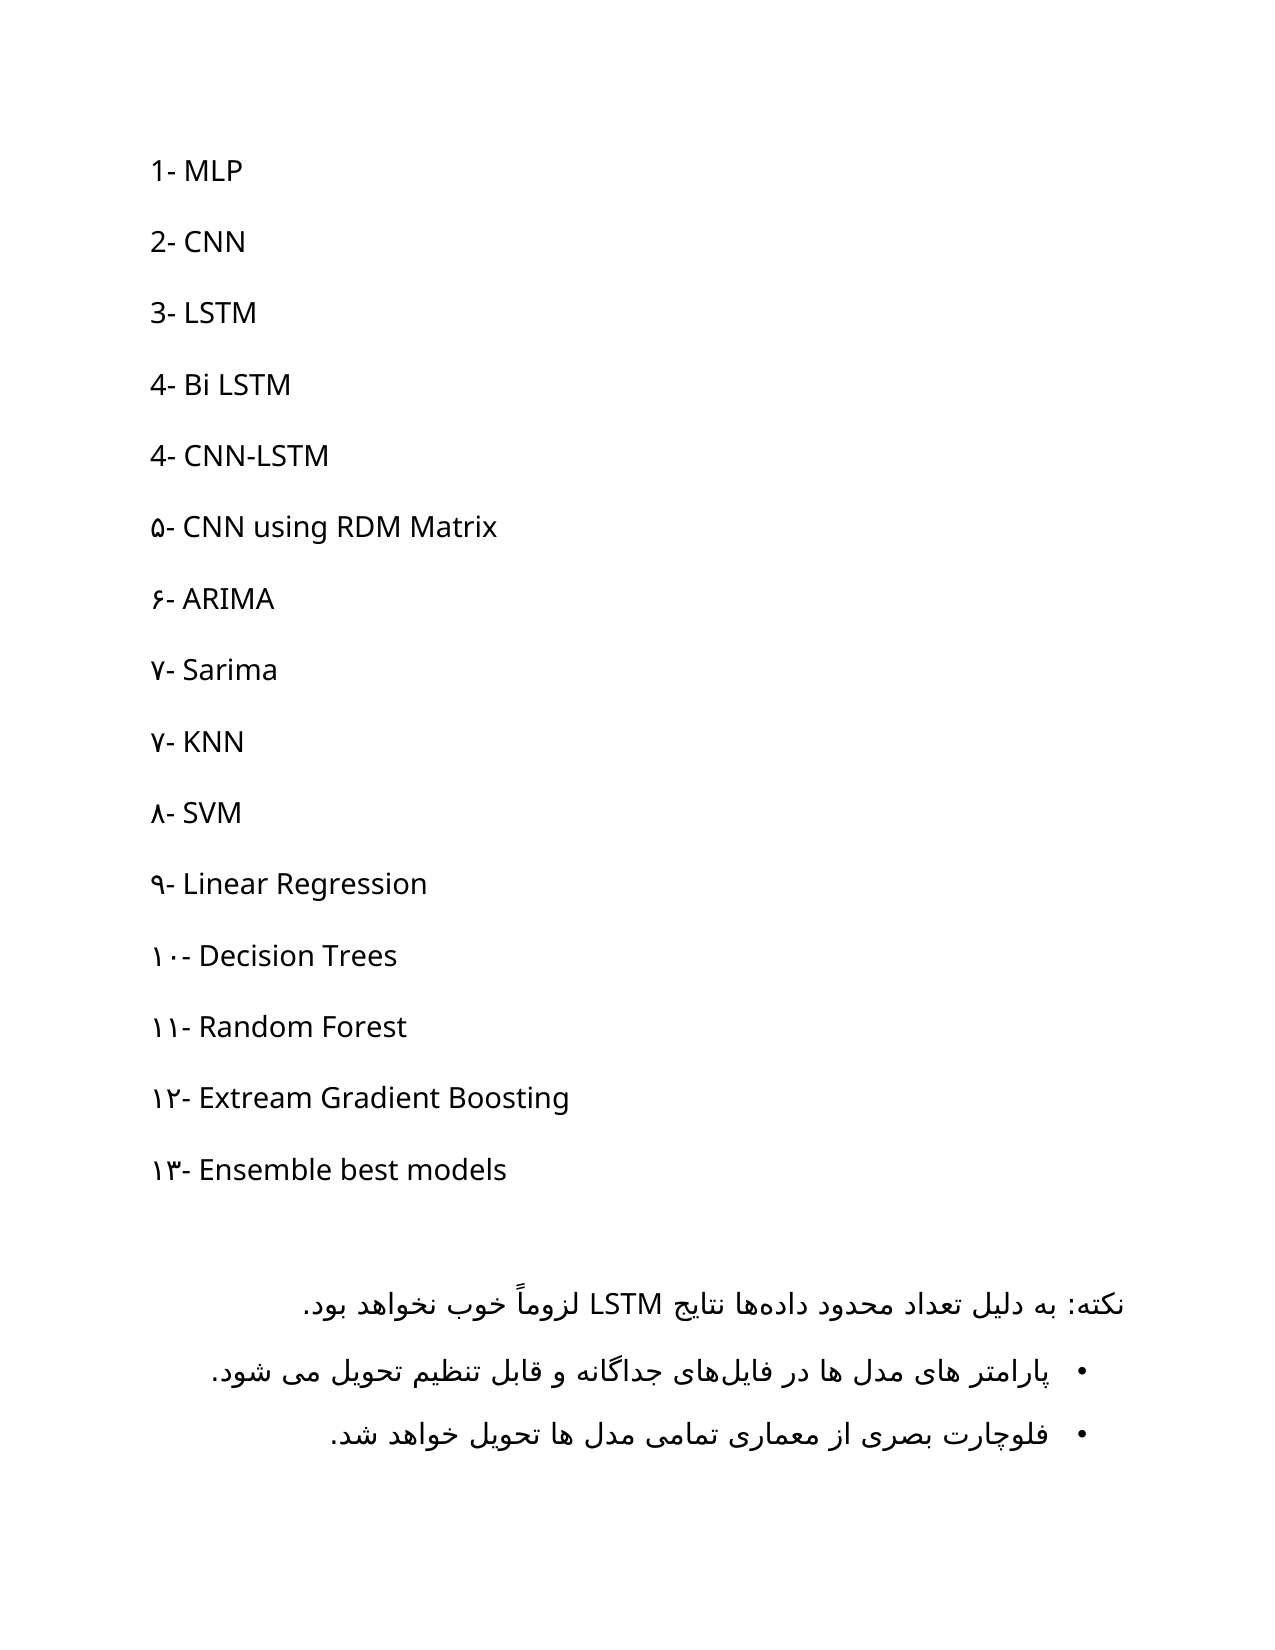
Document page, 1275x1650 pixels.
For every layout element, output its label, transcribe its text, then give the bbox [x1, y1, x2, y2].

text ۱۱- Random Forest [150, 1006, 1125, 1046]
text 3- LSTM [150, 293, 1125, 332]
text ۱۳- Ensemble best models [150, 1149, 1125, 1189]
text ۱۰- Decision Trees [150, 935, 1125, 974]
text ۹- Linear Regression [150, 863, 1125, 903]
text ۸- SVM [150, 792, 1125, 832]
text 1- MLP [150, 150, 1125, 190]
list فلوچارت بصری از معماری تمامی مدل ها تحویل خواهد شد. [150, 1417, 1087, 1451]
list پارامتر های مدل ها در فایل‌های جداگانه و قابل تنظیم تحویل می شود. [150, 1354, 1087, 1388]
text ۷- KNN [150, 721, 1125, 761]
text 4- CNN-LSTM [150, 435, 1125, 475]
text ۱۲- Extream Gradient Boosting [150, 1078, 1125, 1117]
text 4- Bi LSTM [150, 364, 1125, 404]
text ۵- CNN using RDM Matrix [150, 507, 1125, 546]
text 2- CNN [150, 221, 1125, 261]
text نکته: به دلیل تعداد محدود داده‌ها نتایج LSTM لزوماً خوب نخواهد بود. [150, 1283, 1125, 1323]
text ۷- Sarima [150, 649, 1125, 689]
text ۶- ARIMA [150, 578, 1125, 618]
